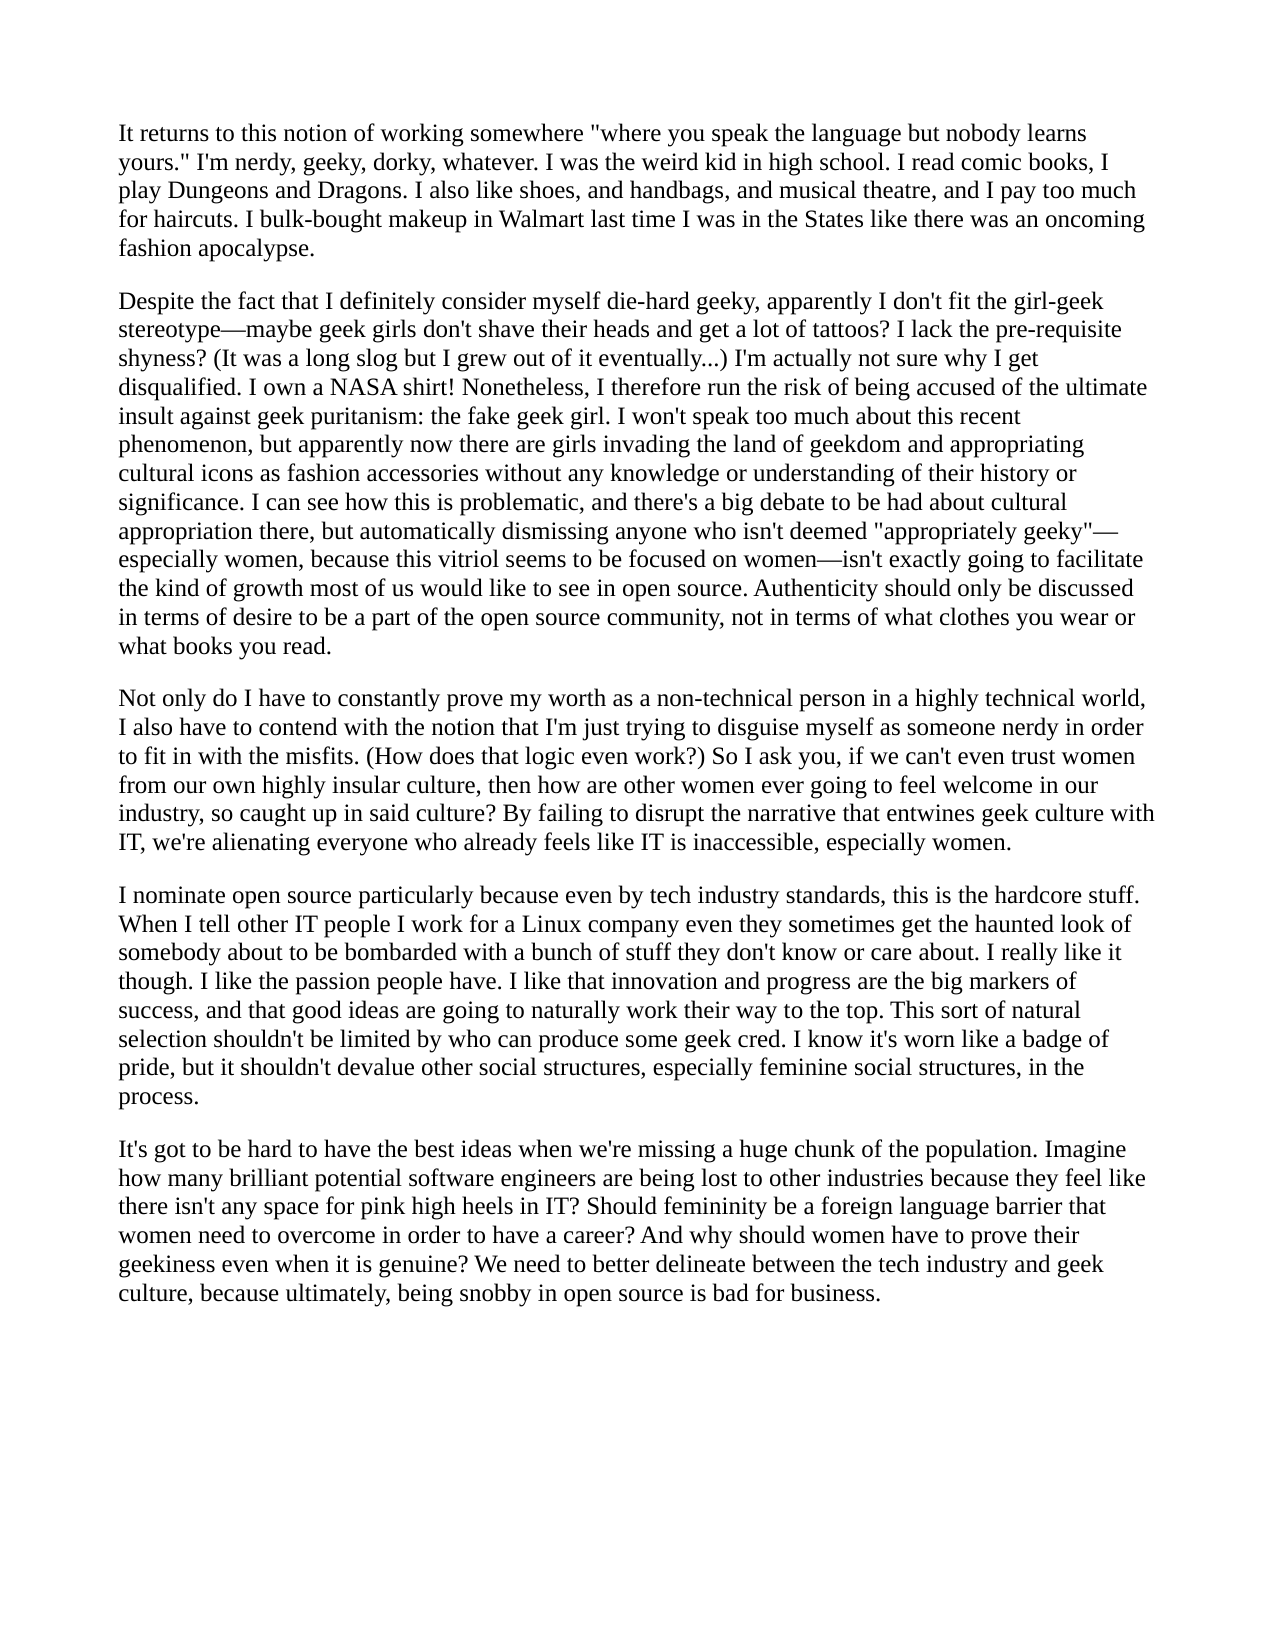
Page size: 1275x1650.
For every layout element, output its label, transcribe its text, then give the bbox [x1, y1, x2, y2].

text Despite the fact that I definitely consider myself die-hard geeky, apparently I don't fit the girl-geek stereotype—maybe geek girls don't shave their heads and get a lot of tattoos? I lack the pre-requisite shyness? (It was a long slog but I grew out of it eventually...) I'm actually not sure why I get disqualified. I own a NASA shirt! Nonetheless, I therefore run the risk of being accused of the ultimate insult against geek puritanism: the fake geek girl. I won't speak too much about this recent phenomenon, but apparently now there are girls invading the land of geekdom and appropriating cultural icons as fashion accessories without any knowledge or understanding of their history or significance. I can see how this is problematic, and there's a big debate to be had about cultural appropriation there, but automatically dismissing anyone who isn't deemed "appropriately geeky"—especially women, because this vitriol seems to be focused on women—isn't exactly going to facilitate the kind of growth most of us would like to see in open source. Authenticity should only be discussed in terms of desire to be a part of the open source community, not in terms of what clothes you wear or what books you read. [118, 286, 1157, 659]
text I nominate open source particularly because even by tech industry standards, this is the hardcore stuff. When I tell other IT people I work for a Linux company even they sometimes get the haunted look of somebody about to be bombarded with a bunch of stuff they don't know or care about. I really like it though. I like the passion people have. I like that innovation and progress are the big markers of success, and that good ideas are going to naturally work their way to the top. This sort of natural selection shouldn't be limited by who can produce some geek cred. I know it's worn like a badge of pride, but it shouldn't devalue other social structures, especially feminine social structures, in the process. [118, 880, 1157, 1110]
text It's got to be hard to have the best ideas when we're missing a huge chunk of the population. Imagine how many brilliant potential software engineers are being lost to other industries because they feel like there isn't any space for pink high heels in IT? Should femininity be a foreign language barrier that women need to overcome in order to have a career? And why should women have to prove their geekiness even when it is genuine? We need to better delineate between the tech industry and geek culture, because ultimately, being snobby in open source is bad for business. [118, 1134, 1157, 1306]
text It returns to this notion of working somewhere "where you speak the language but nobody learns yours." I'm nerdy, geeky, dorky, whatever. I was the weird kid in high school. I read comic books, I play Dungeons and Dragons. I also like shoes, and handbags, and musical theatre, and I pay too much for haircuts. I bulk-bought makeup in Walmart last time I was in the States like there was an oncoming fashion apocalypse. [118, 118, 1157, 262]
text Not only do I have to constantly prove my worth as a non-technical person in a highly technical world, I also have to contend with the notion that I'm just trying to disguise myself as someone nerdy in order to fit in with the misfits. (How does that logic even work?) So I ask you, if we can't even trust women from our own highly insular culture, then how are other women ever going to feel welcome in our industry, so caught up in said culture? By failing to disrupt the narrative that entwines geek culture with IT, we're alienating everyone who already feels like IT is inaccessible, especially women. [118, 683, 1157, 856]
